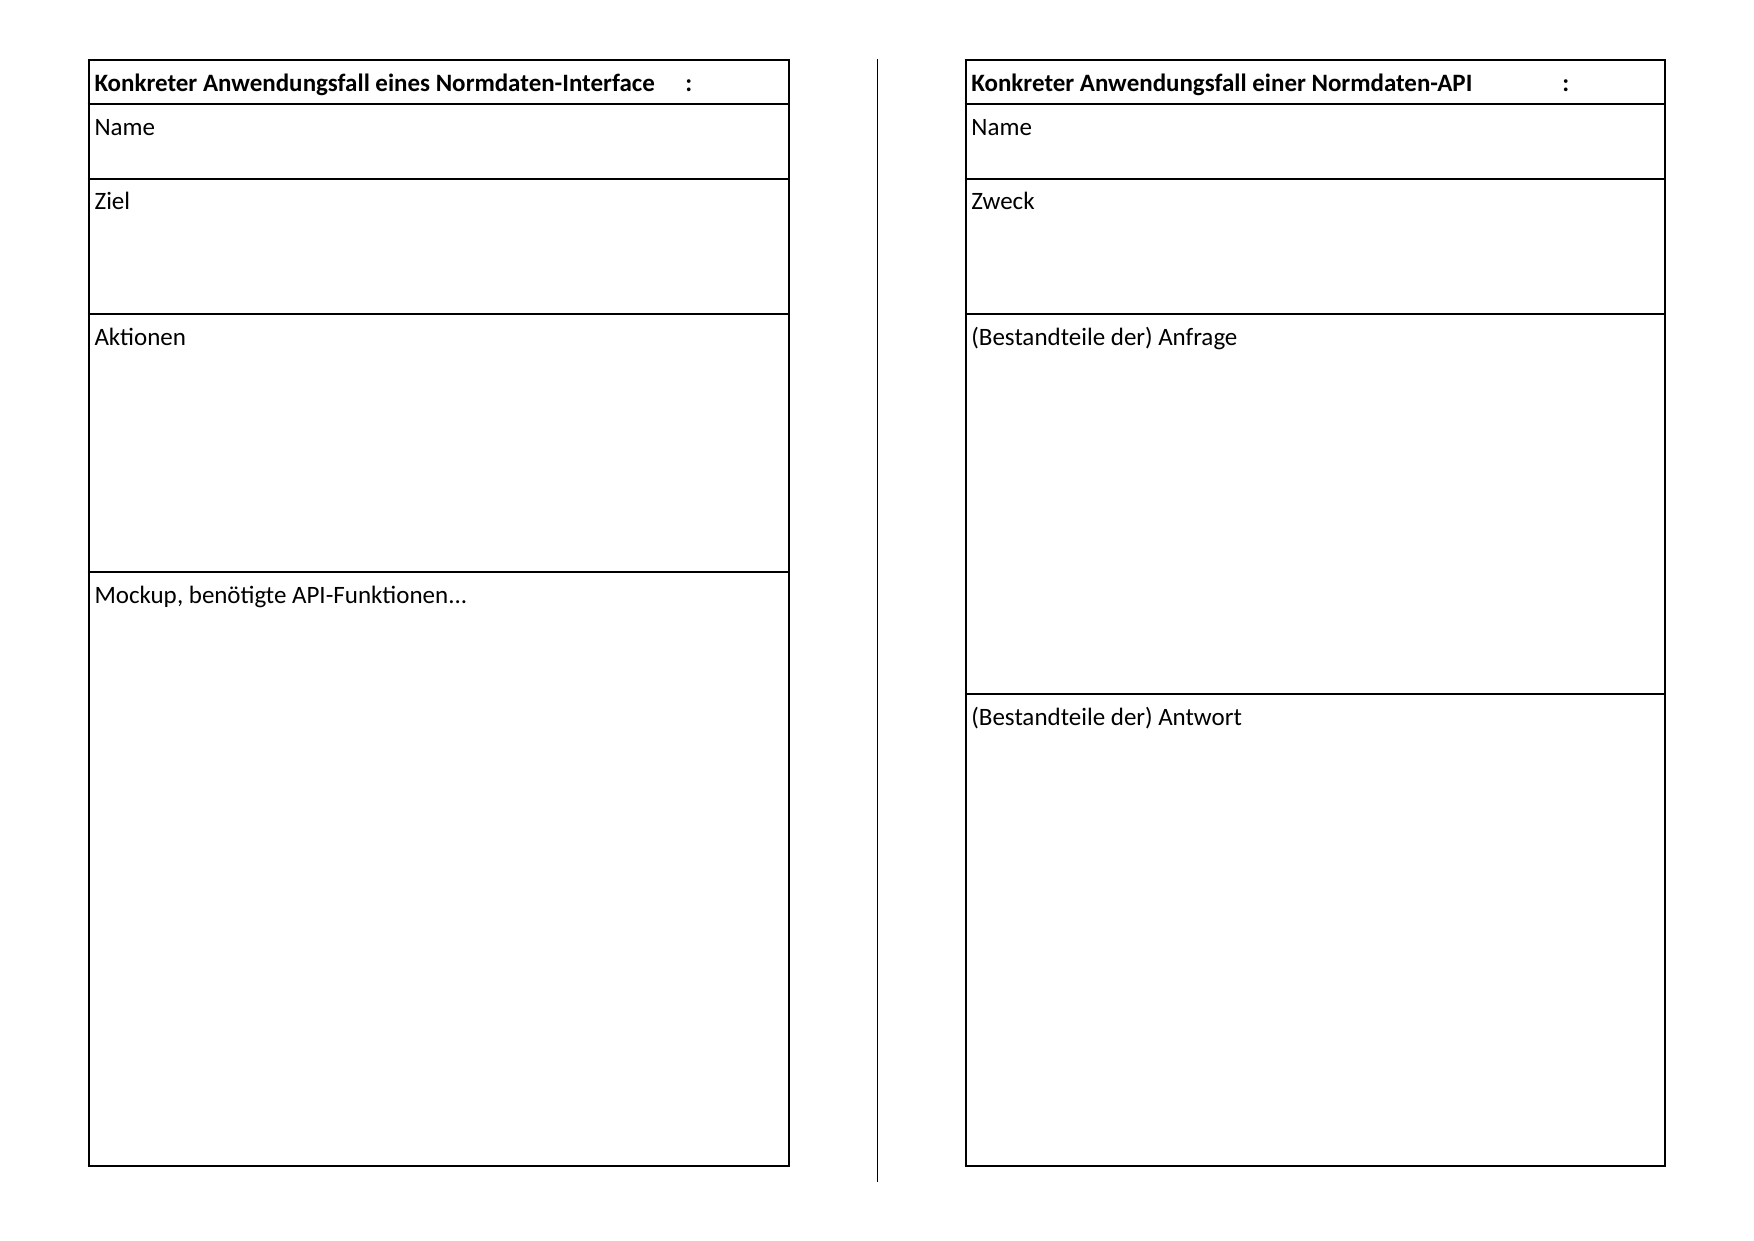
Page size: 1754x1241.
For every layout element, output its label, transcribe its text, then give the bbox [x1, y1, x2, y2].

table_cell Mockup, benötigte API-Funktionen... [90, 573, 788, 1164]
table_cell Name [967, 105, 1664, 178]
table_cell (Bestandteile der) Antwort [967, 695, 1664, 1164]
table_header Konkreter Anwendungsfall einer Normdaten-API : [967, 61, 1664, 103]
table_cell Name [90, 105, 788, 178]
table_cell (Bestandteile der) Anfrage [967, 315, 1664, 693]
table_cell Ziel [90, 180, 788, 313]
table_cell Aktionen [90, 315, 788, 571]
table_header Konkreter Anwendungsfall eines Normdaten-Interface : [90, 61, 788, 103]
table_cell Zweck [967, 180, 1664, 313]
